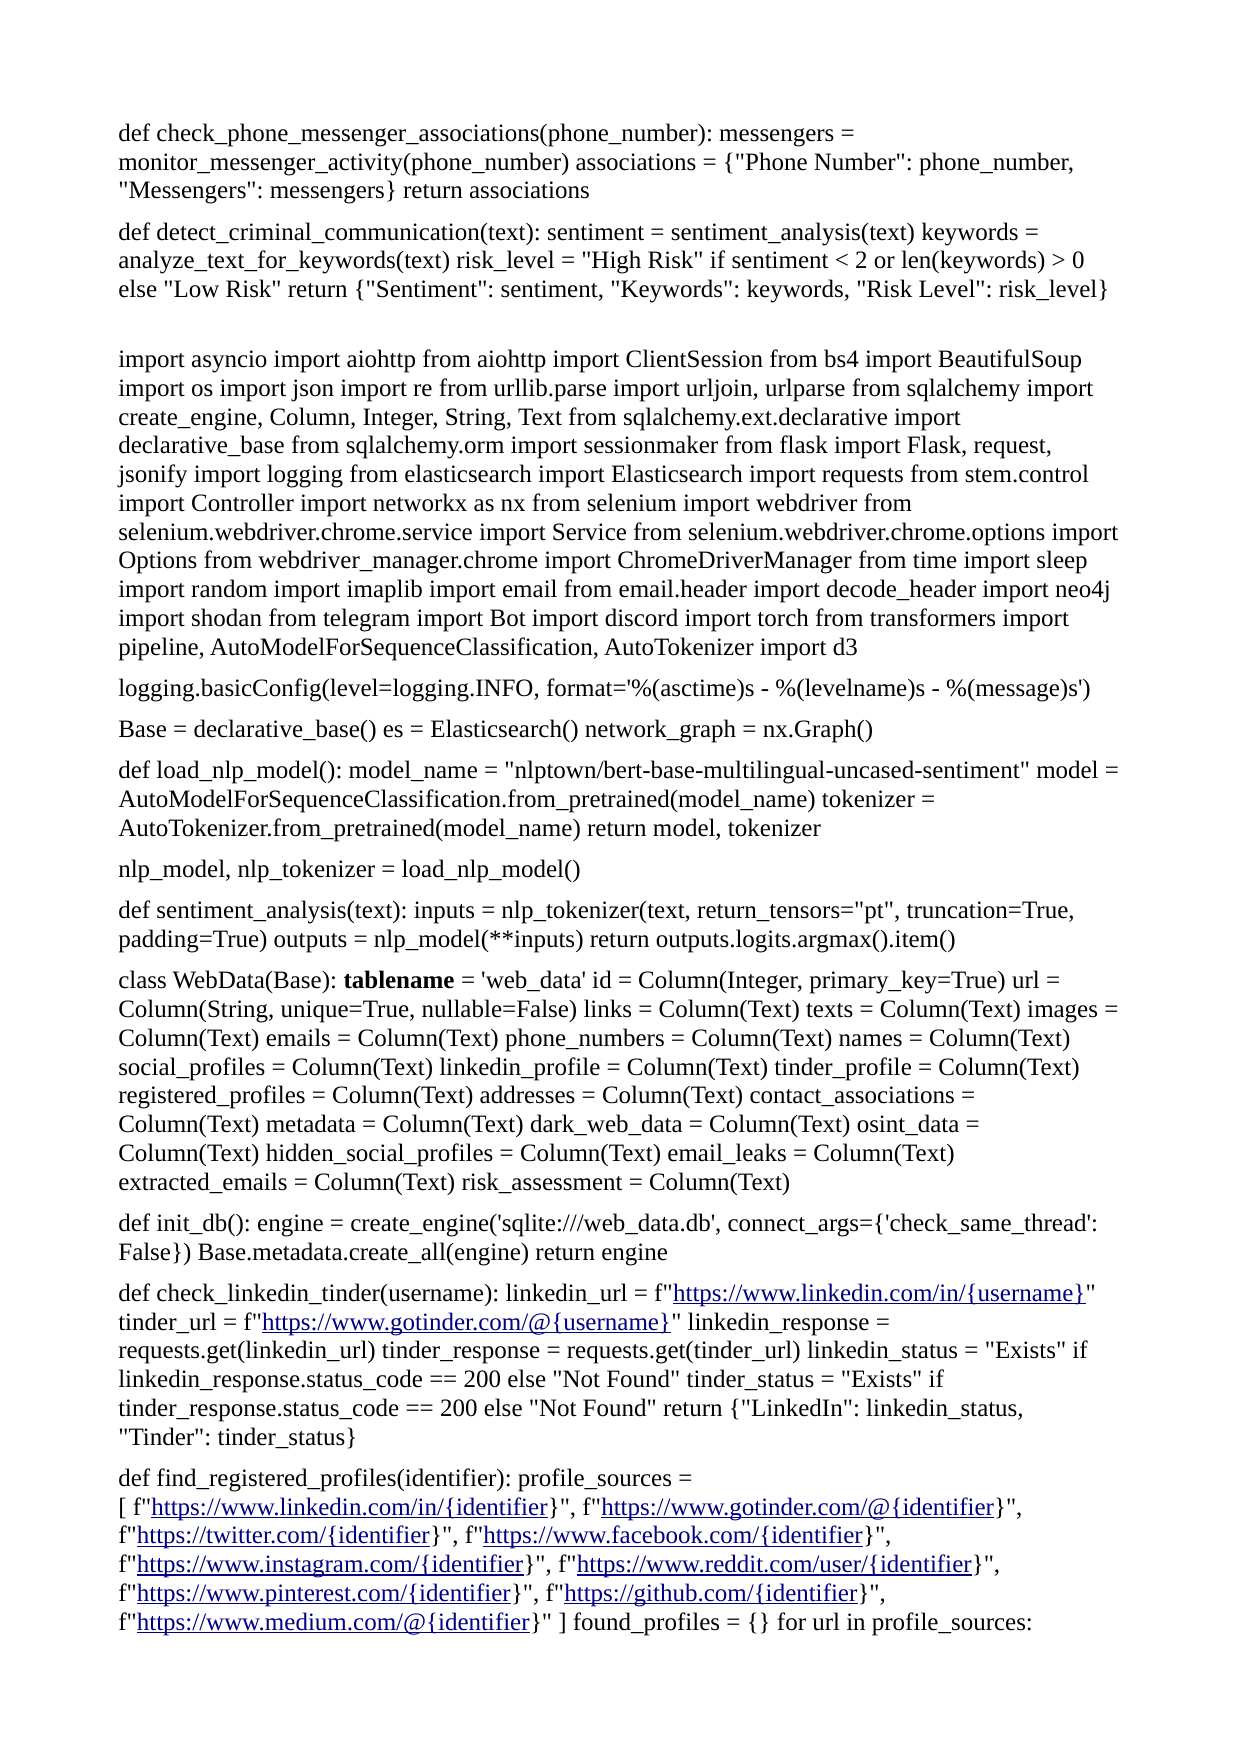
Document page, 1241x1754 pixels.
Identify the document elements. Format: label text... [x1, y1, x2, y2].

text nlp_model, nlp_tokenizer = load_nlp_model() [118, 854, 1122, 883]
text class WebData(Base): tablename = 'web_data' id = Column(Integer, primary_key=True) url = Column(String, unique=True, nullable=False) links = Column(Text) texts = Column(Text) images = Column(Text) emails = Column(Text) phone_numbers = Column(Text) names = Column(Text) social_profiles = Column(Text) linkedin_profile = Column(Text) tinder_profile = Column(Text) registered_profiles = Column(Text) addresses = Column(Text) contact_associations = Column(Text) metadata = Column(Text) dark_web_data = Column(Text) osint_data = Column(Text) hidden_social_profiles = Column(Text) email_leaks = Column(Text) extracted_emails = Column(Text) risk_assessment = Column(Text) [118, 966, 1122, 1196]
text logging.basicConfig(level=logging.INFO, format='%(asctime)s - %(levelname)s - %(message)s') [118, 673, 1122, 702]
text def load_nlp_model(): model_name = "nlptown/bert-base-multilingual-uncased-sentiment" model = AutoModelForSequenceClassification.from_pretrained(model_name) tokenizer = AutoTokenizer.from_pretrained(model_name) return model, tokenizer [118, 756, 1122, 842]
text import asyncio import aiohttp from aiohttp import ClientSession from bs4 import BeautifulSoup import os import json import re from urllib.parse import urljoin, urlparse from sqlalchemy import create_engine, Column, Integer, String, Text from sqlalchemy.ext.declarative import declarative_base from sqlalchemy.orm import sessionmaker from flask import Flask, request, jsonify import logging from elasticsearch import Elasticsearch import requests from stem.control import Controller import networkx as nx from selenium import webdriver from selenium.webdriver.chrome.service import Service from selenium.webdriver.chrome.options import Options from webdriver_manager.chrome import ChromeDriverManager from time import sleep import random import imaplib import email from email.header import decode_header import neo4j import shodan from telegram import Bot import discord import torch from transformers import pipeline, AutoModelForSequenceClassification, AutoTokenizer import d3 [118, 344, 1122, 661]
text def find_registered_profiles(identifier): profile_sources = [ f"https://www.linkedin.com/in/{identifier}", f"https://www.gotinder.com/@{identifier}", f"https://twitter.com/{identifier}", f"https://www.facebook.com/{identifier}", f"https://www.instagram.com/{identifier}", f"https://www.reddit.com/user/{identifier}", f"https://www.pinterest.com/{identifier}", f"https://github.com/{identifier}", f"https://www.medium.com/@{identifier}" ] found_profiles = {} for url in profile_sources: [118, 1463, 1122, 1636]
text def sentiment_analysis(text): inputs = nlp_tokenizer(text, return_tensors="pt", truncation=True, padding=True) outputs = nlp_model(**inputs) return outputs.logits.argmax().item() [118, 896, 1122, 953]
text Base = declarative_base() es = Elasticsearch() network_graph = nx.Graph() [118, 714, 1122, 743]
text def detect_criminal_communication(text): sentiment = sentiment_analysis(text) keywords = analyze_text_for_keywords(text) risk_level = "High Risk" if sentiment < 2 or len(keywords) > 0 else "Low Risk" return {"Sentiment": sentiment, "Keywords": keywords, "Risk Level": risk_level} [118, 217, 1122, 303]
text def check_linkedin_tinder(username): linkedin_url = f"https://www.linkedin.com/in/{username}" tinder_url = f"https://www.gotinder.com/@{username}" linkedin_response = requests.get(linkedin_url) tinder_response = requests.get(tinder_url) linkedin_status = "Exists" if linkedin_response.status_code == 200 else "Not Found" tinder_status = "Exists" if tinder_response.status_code == 200 else "Not Found" return {"LinkedIn": linkedin_status, "Tinder": tinder_status} [118, 1278, 1122, 1451]
text def init_db(): engine = create_engine('sqlite:///web_data.db', connect_args={'check_same_thread': False}) Base.metadata.create_all(engine) return engine [118, 1208, 1122, 1266]
text def check_phone_messenger_associations(phone_number): messengers = monitor_messenger_activity(phone_number) associations = {"Phone Number": phone_number, "Messengers": messengers} return associations [118, 118, 1122, 204]
